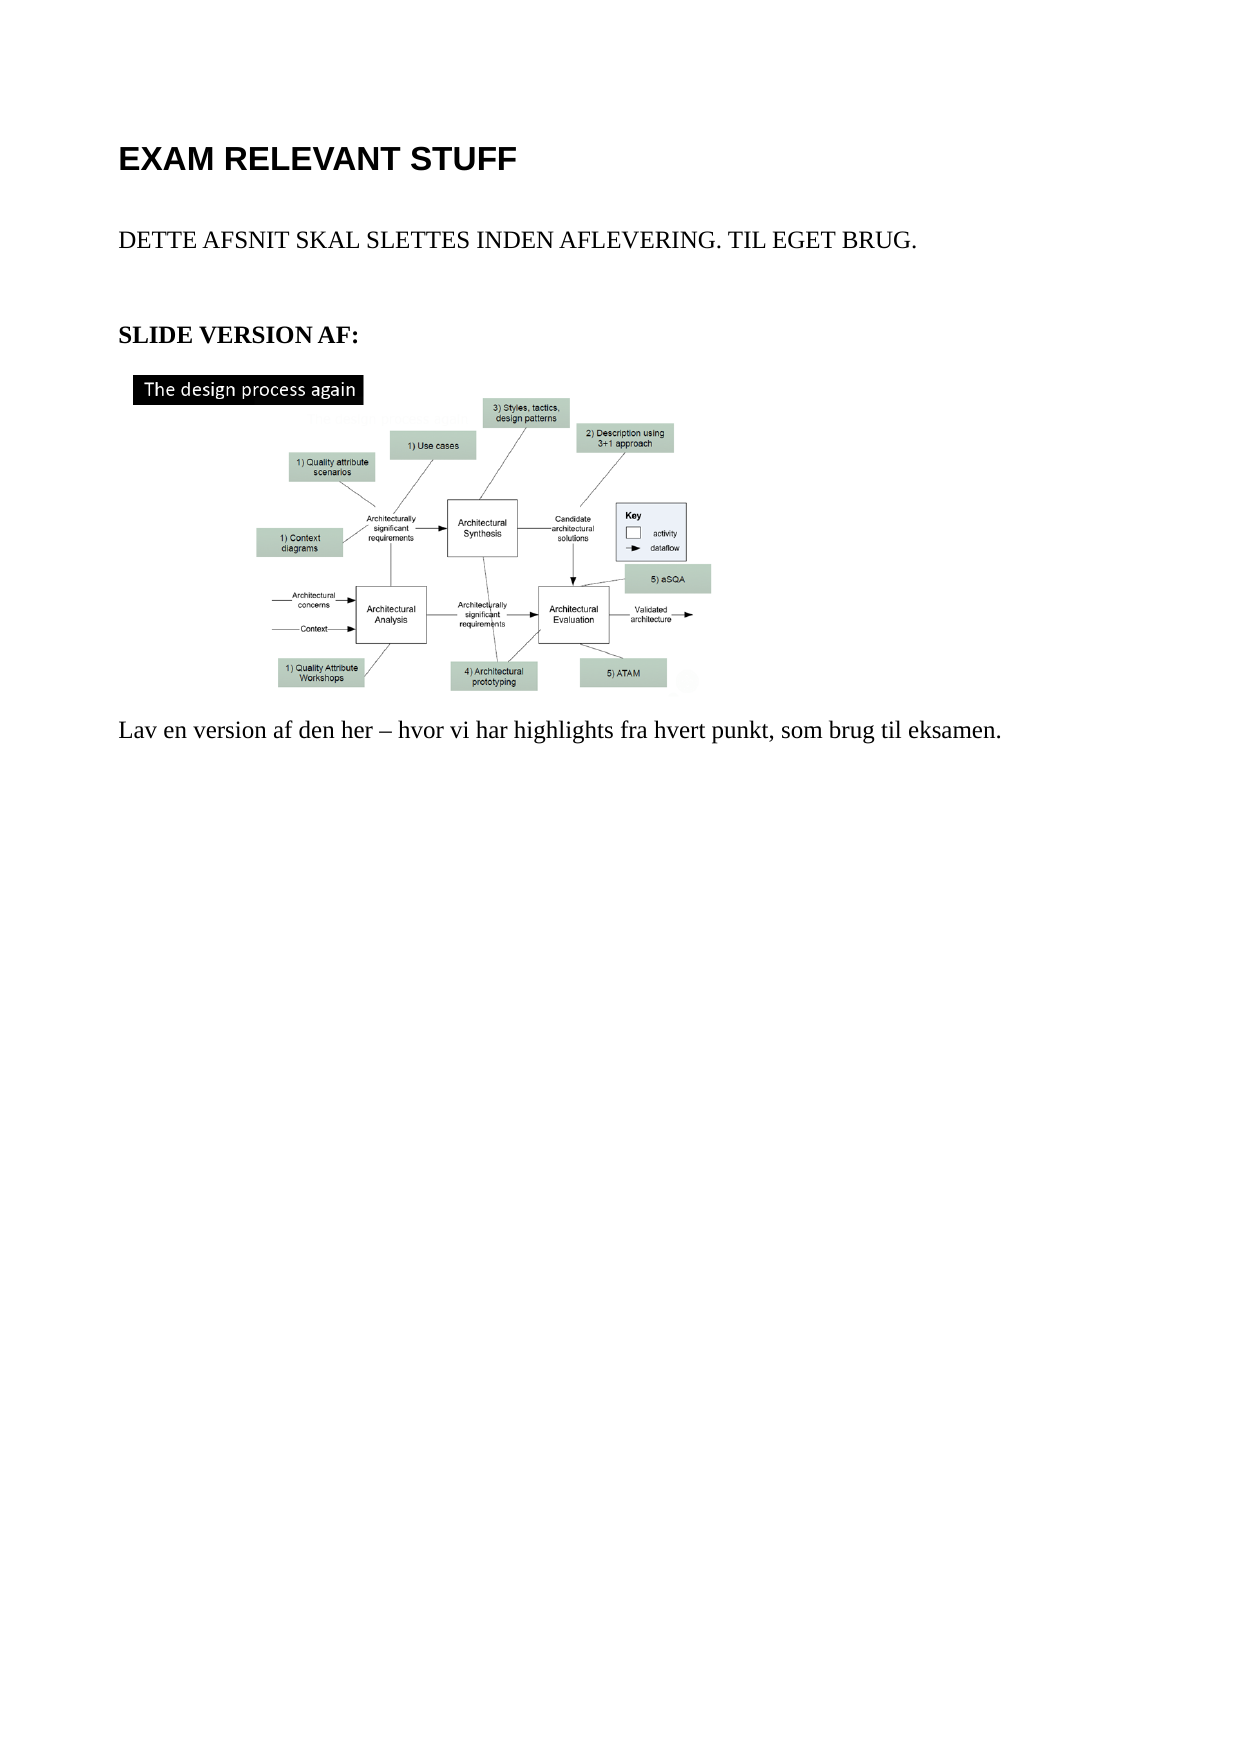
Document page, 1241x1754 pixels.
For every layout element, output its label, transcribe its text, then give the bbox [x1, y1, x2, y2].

subtitle EXAM RELEVANT STUFF [118, 139, 1122, 177]
picture [118, 367, 719, 697]
text Lav en version af den her – hvor vi har highlights fra hvert punkt, som brug til eksamen. [118, 715, 1122, 744]
text SLIDE VERSION AF: [118, 320, 1122, 349]
text DETTE AFSNIT SKAL SLETTES INDEN AFLEVERING. TIL EGET BRUG. [118, 225, 1122, 254]
